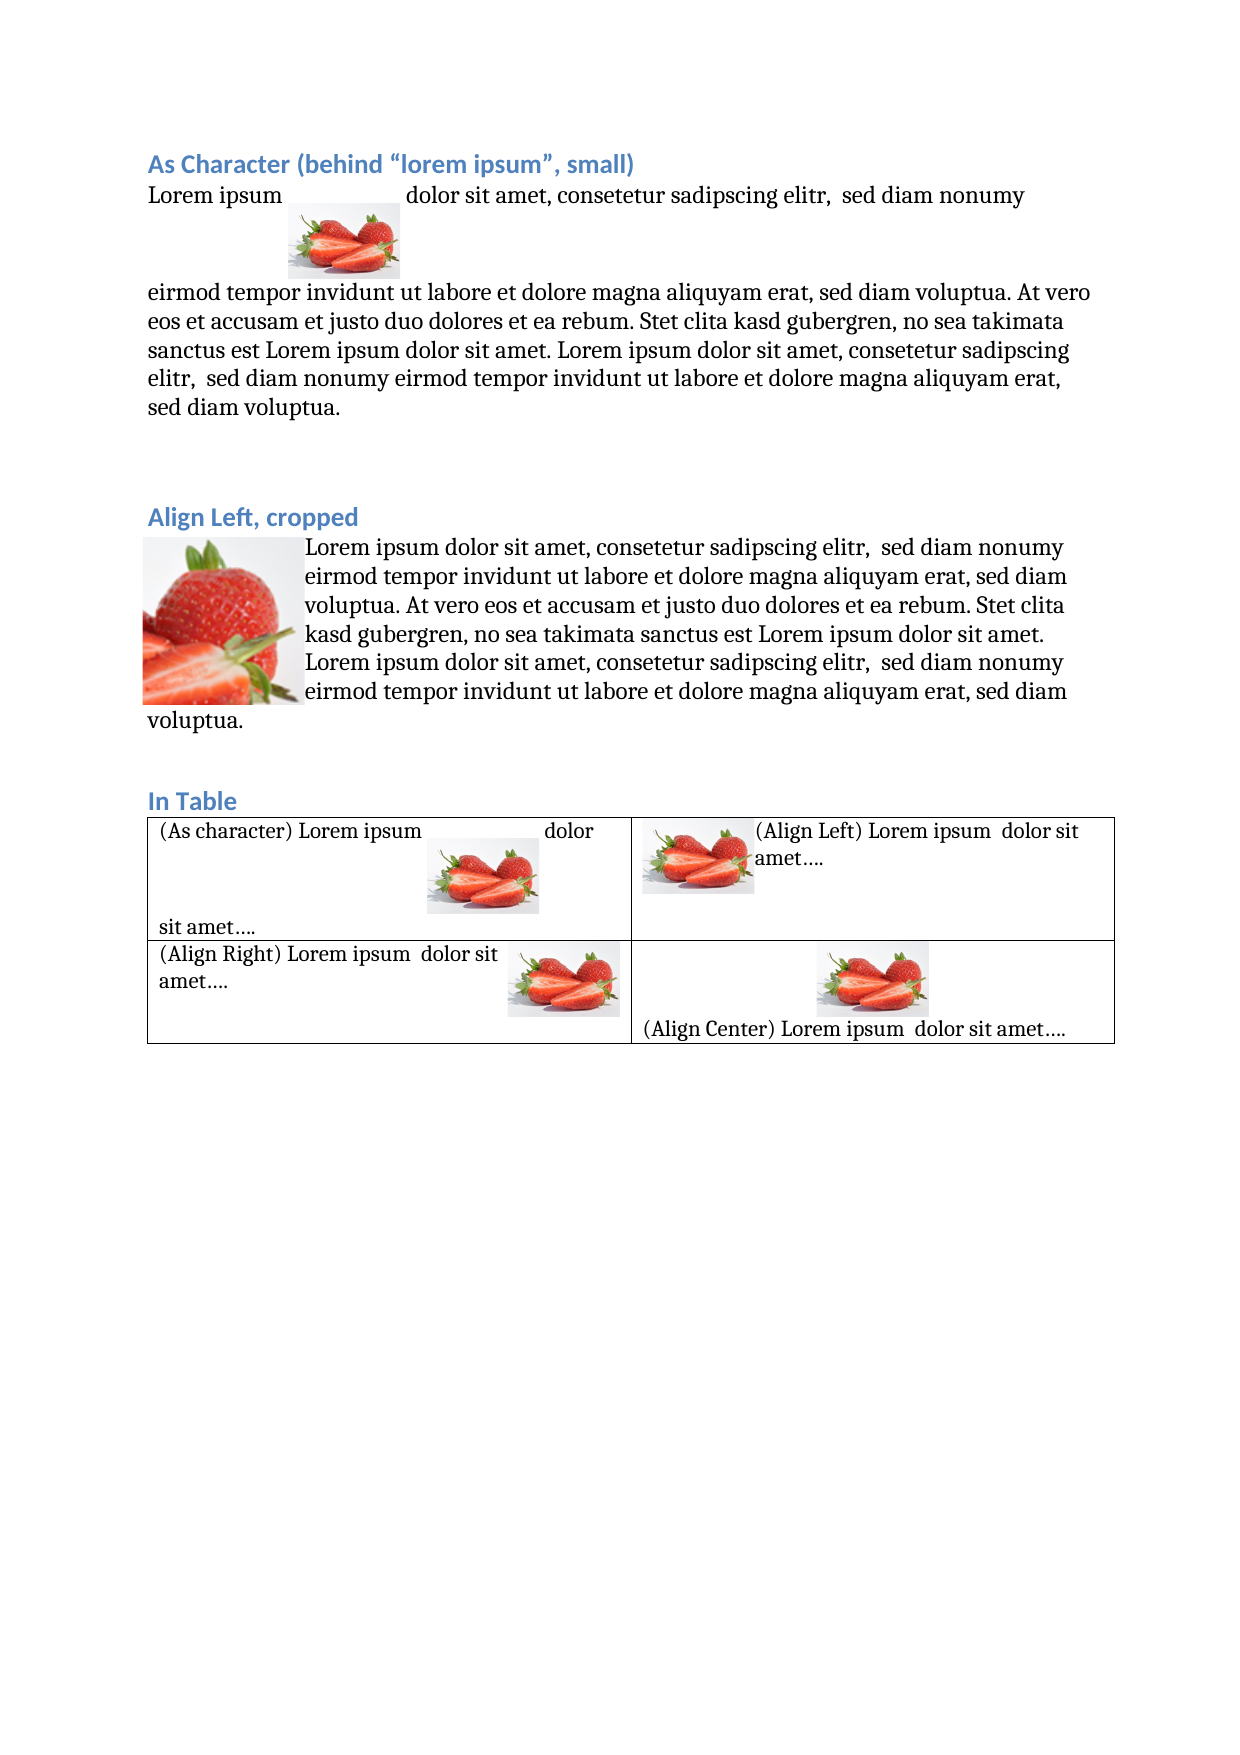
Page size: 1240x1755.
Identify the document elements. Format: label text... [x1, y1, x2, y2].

subtitle In Table [148, 784, 1092, 817]
table_cell (Align Right) Lorem ipsum dolor sit amet…. [148, 941, 631, 1042]
table_header (Align Left) Lorem ipsum dolor sit amet…. [632, 818, 1114, 940]
table_cell (Align Center) Lorem ipsum dolor sit amet…. [632, 941, 1114, 1042]
text Lorem ipsum dolor sit amet, consetetur sadipscing elitr, sed diam nonumy eirmod tempor invidunt ut labore et dolore magna aliquyam erat, sed diam voluptua. At vero eos et accusam et justo duo dolores et ea rebum. Stet clita kasd gubergren, no sea takimata sanctus est Lorem ipsum dolor sit amet. Lorem ipsum dolor sit amet, consetetur sadipscing elitr, sed diam nonumy eirmod tempor invidunt ut labore et dolore magna aliquyam erat, sed diam voluptua. [148, 533, 1092, 734]
subtitle Align Left, cropped [148, 500, 1092, 533]
table_header (As character) Lorem ipsum dolor sit amet…. [148, 818, 631, 940]
subtitle As Character (behind “lorem ipsum”, small) [148, 148, 1092, 181]
text Lorem ipsum dolor sit amet, consetetur sadipscing elitr, sed diam nonumy eirmod tempor invidunt ut labore et dolore magna aliquyam erat, sed diam voluptua. At vero eos et accusam et justo duo dolores et ea rebum. Stet clita kasd gubergren, no sea takimata sanctus est Lorem ipsum dolor sit amet. Lorem ipsum dolor sit amet, consetetur sadipscing elitr, sed diam nonumy eirmod tempor invidunt ut labore et dolore magna aliquyam erat, sed diam voluptua. [148, 181, 1092, 422]
